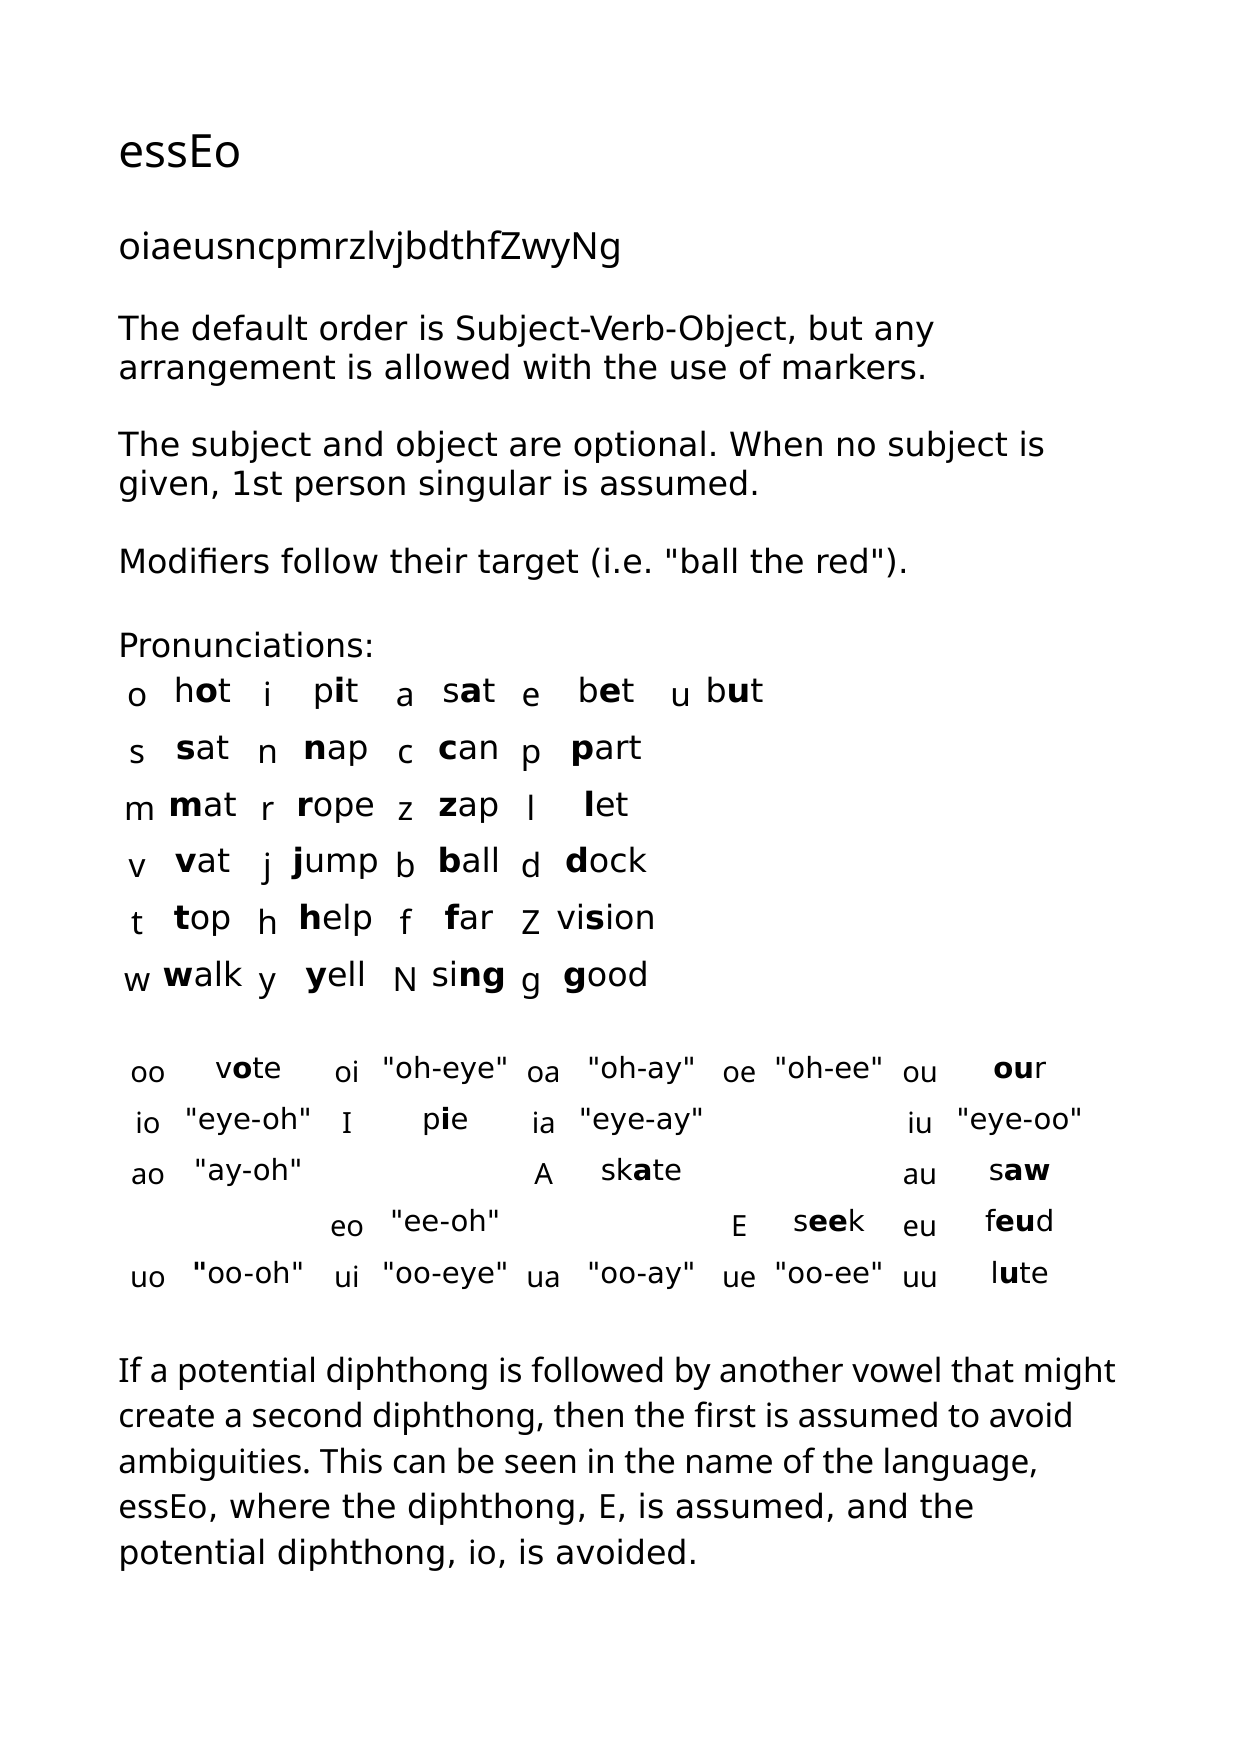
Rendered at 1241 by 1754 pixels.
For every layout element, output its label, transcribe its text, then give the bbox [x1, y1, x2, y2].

table_cell [663, 950, 698, 1007]
table_header oa [515, 1046, 572, 1097]
table_cell l [513, 779, 549, 836]
table_cell skate [572, 1148, 711, 1199]
table_cell I [319, 1097, 375, 1148]
table_cell "oo-ay" [572, 1250, 711, 1301]
table_cell [663, 836, 698, 893]
table_cell s [118, 723, 156, 779]
table_cell Z [513, 893, 549, 950]
table_cell [375, 1148, 515, 1199]
table_cell [572, 1199, 711, 1250]
table_cell [663, 893, 698, 950]
table_cell help [286, 893, 385, 950]
table_cell pie [375, 1097, 515, 1148]
table_cell seek [767, 1199, 890, 1250]
table_cell "eye-oo" [949, 1097, 1089, 1148]
table_cell [118, 1199, 177, 1250]
table_cell d [513, 836, 549, 893]
table_cell sing [425, 950, 512, 1007]
table_cell sat [156, 723, 249, 779]
table_cell m [118, 779, 156, 836]
table_cell rope [286, 779, 385, 836]
table_cell yell [286, 950, 385, 1007]
table_cell w [118, 950, 156, 1007]
table_header e [513, 666, 549, 722]
table_cell j [249, 836, 286, 893]
table_header but [699, 666, 770, 722]
table_cell [699, 950, 770, 1007]
table_cell t [118, 893, 156, 950]
table_header bet [549, 666, 662, 722]
table_cell au [890, 1148, 949, 1199]
table_cell vat [156, 836, 249, 893]
table_header our [949, 1046, 1089, 1097]
table_header ou [890, 1046, 949, 1097]
table_cell ui [319, 1250, 375, 1301]
table_cell v [118, 836, 156, 893]
table_cell g [513, 950, 549, 1007]
table_cell r [249, 779, 286, 836]
table_cell p [513, 723, 549, 779]
table_cell [699, 723, 770, 779]
text The subject and object are optional. When no subject is given, 1st person singular is assumed. [118, 426, 1122, 503]
table_header oi [319, 1046, 375, 1097]
table_cell part [549, 723, 662, 779]
table_cell ia [515, 1097, 572, 1148]
table_cell [663, 723, 698, 779]
table_cell good [549, 950, 662, 1007]
table_cell saw [949, 1148, 1089, 1199]
table_cell "ay-oh" [178, 1148, 318, 1199]
table_cell lute [949, 1250, 1089, 1301]
table_cell uo [118, 1250, 177, 1301]
table_header "oh-ay" [572, 1046, 711, 1097]
table_cell [515, 1199, 572, 1250]
table_cell uu [890, 1250, 949, 1301]
table_header hot [156, 666, 249, 722]
table_header oe [711, 1046, 767, 1097]
table_cell let [549, 779, 662, 836]
table_header "oh-eye" [375, 1046, 515, 1097]
table_cell n [249, 723, 286, 779]
table_header pit [286, 666, 385, 722]
text The default order is Subject-Verb-Object, but any arrangement is allowed with the use of markers. [118, 309, 1122, 387]
table_cell z [385, 779, 424, 836]
table_cell can [425, 723, 512, 779]
table_cell ball [425, 836, 512, 893]
table_cell zap [425, 779, 512, 836]
table_cell "oo-oh" [178, 1250, 318, 1301]
table_header a [385, 666, 424, 722]
table_cell eo [319, 1199, 375, 1250]
text Modifiers follow their target (i.e. "ball the red"). [118, 542, 1122, 581]
table_cell [767, 1148, 890, 1199]
table_cell eu [890, 1199, 949, 1250]
table_cell mat [156, 779, 249, 836]
table_cell c [385, 723, 424, 779]
table_cell ao [118, 1148, 177, 1199]
table_header sat [425, 666, 512, 722]
table_cell nap [286, 723, 385, 779]
table_cell [699, 779, 770, 836]
table_cell ua [515, 1250, 572, 1301]
table_cell [319, 1148, 375, 1199]
table_cell [711, 1148, 767, 1199]
table_cell [663, 779, 698, 836]
table_cell "oo-ee" [767, 1250, 890, 1301]
table_cell vision [549, 893, 662, 950]
table_cell A [515, 1148, 572, 1199]
table_cell "eye-ay" [572, 1097, 711, 1148]
table_cell io [118, 1097, 177, 1148]
table_cell h [249, 893, 286, 950]
table_header oo [118, 1046, 177, 1097]
table_cell iu [890, 1097, 949, 1148]
table_cell "oo-eye" [375, 1250, 515, 1301]
table_cell walk [156, 950, 249, 1007]
table_header i [249, 666, 286, 722]
table_cell [178, 1199, 318, 1250]
text Pronunciations: [118, 627, 1122, 666]
table_header u [663, 666, 698, 722]
table_cell top [156, 893, 249, 950]
table_cell "ee-oh" [375, 1199, 515, 1250]
table_cell feud [949, 1199, 1089, 1250]
table_cell dock [549, 836, 662, 893]
table_cell jump [286, 836, 385, 893]
table_cell N [385, 950, 424, 1007]
table_cell [711, 1097, 767, 1148]
text If a potential diphthong is followed by another vowel that might create a second diphthong, then the first is assumed to avoid ambiguities. This can be seen in the name of the language, essEo, where the diphthong, E, is assumed, and the potential diphthong, io, is avoided. [118, 1347, 1122, 1574]
table_cell [699, 893, 770, 950]
table_header "oh-ee" [767, 1046, 890, 1097]
table_cell [767, 1097, 890, 1148]
text oiaeusncpmrzlvjbdthfZwyNg [118, 219, 1122, 270]
table_header vote [178, 1046, 318, 1097]
table_cell far [425, 893, 512, 950]
table_cell b [385, 836, 424, 893]
table_cell "eye-oh" [178, 1097, 318, 1148]
text essEo [118, 118, 1122, 181]
table_cell f [385, 893, 424, 950]
table_header o [118, 666, 156, 722]
table_cell y [249, 950, 286, 1007]
table_cell ue [711, 1250, 767, 1301]
table_cell E [711, 1199, 767, 1250]
table_cell [699, 836, 770, 893]
